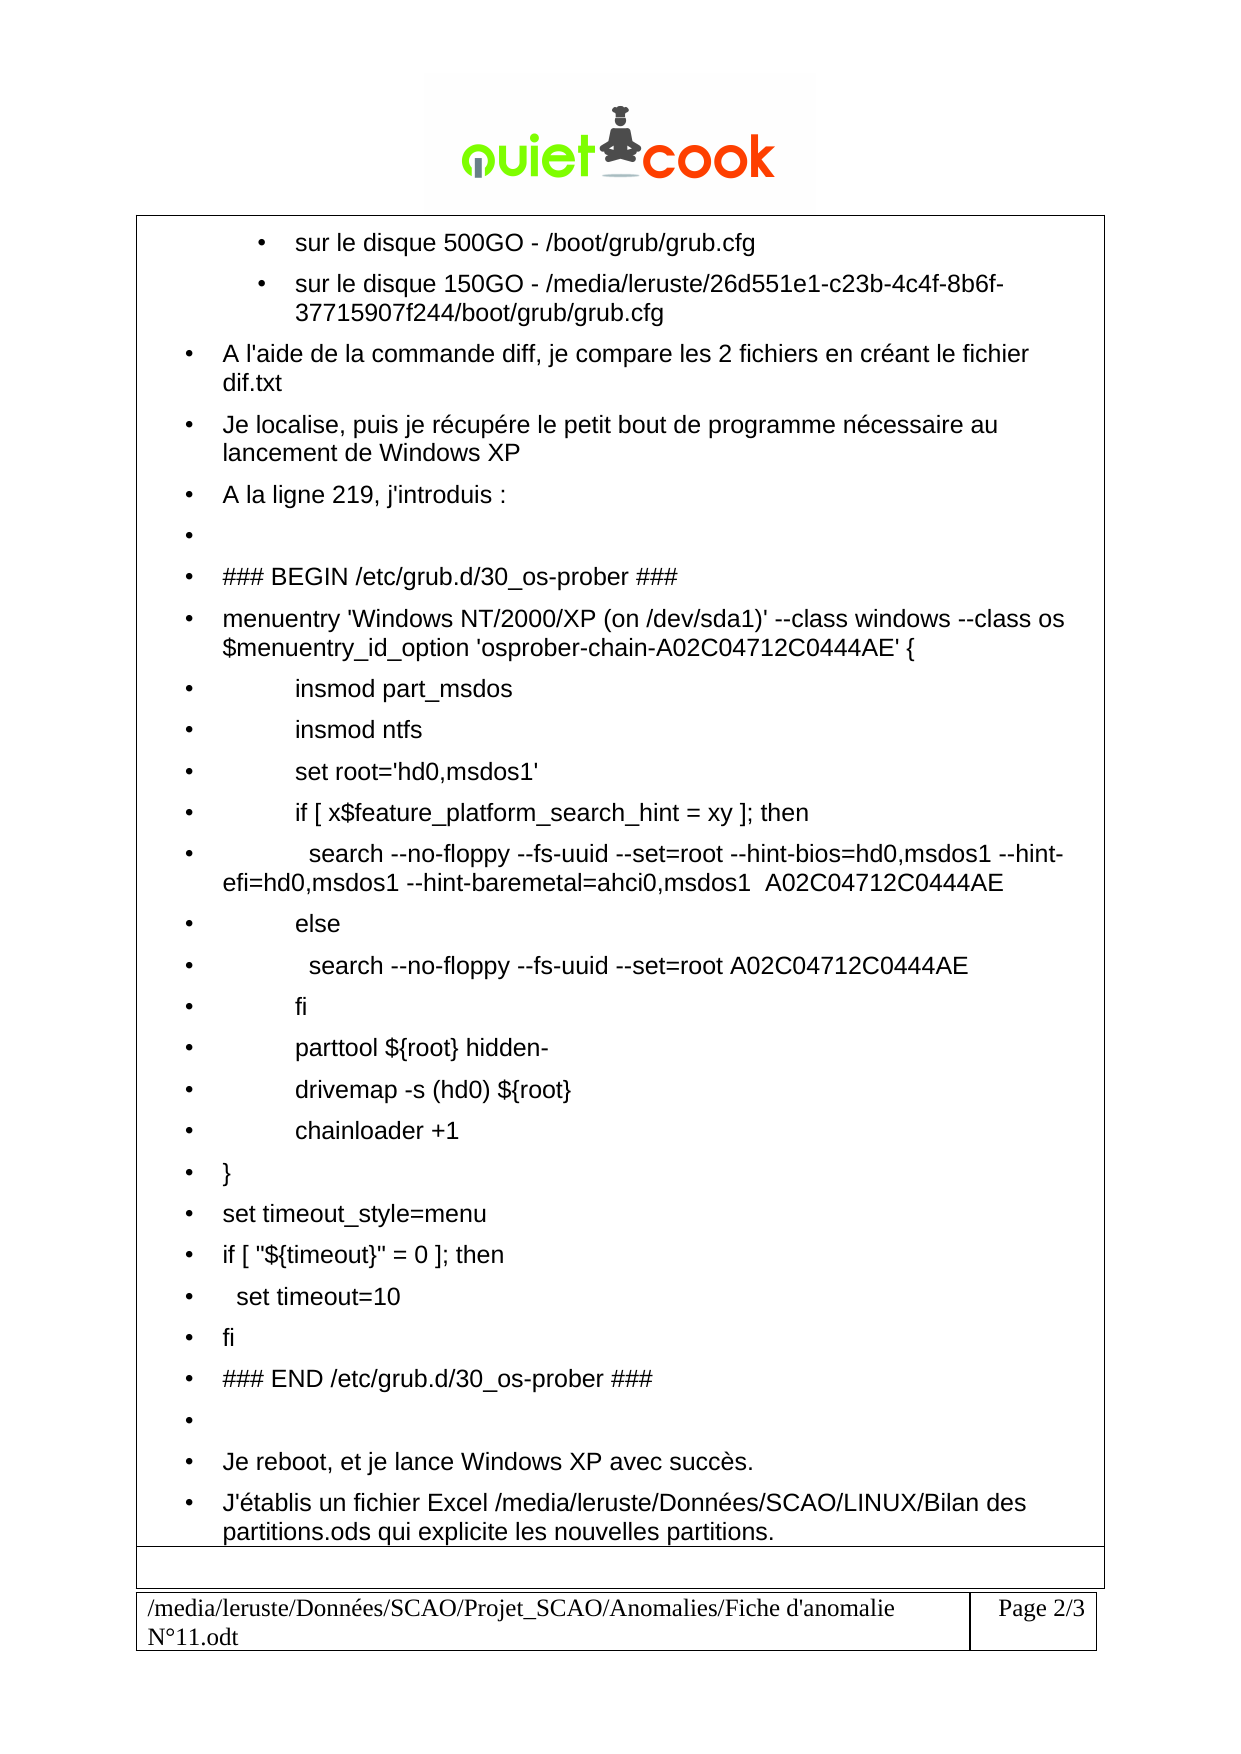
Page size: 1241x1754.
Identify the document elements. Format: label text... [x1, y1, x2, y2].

picture [424, 73, 816, 215]
table_cell [137, 1547, 1104, 1588]
table_cell Avertissement : il est impératif d'avoir les droits de l'administrateur pour éditer les fichiers, utiliser : sudo gedit « nom du fichier » Sur l'ordinateur, il y a maintenant 2 fichiers grub.cfg : sur le disque 500GO - /boot/grub/grub.cfg sur le disque 150GO - /media/leruste/26d551e1-c23b-4c4f-8b6f-37715907f244/boot/grub/grub.cfg A l'aide de la commande diff, je compare les 2 fichiers en créant le fichier dif.txt Je localise, puis je récupére le petit bout de programme nécessaire au lancement de Windows XP A la ligne 219, j'introduis : ### BEGIN /etc/grub.d/30_os-prober ### menuentry 'Windows NT/2000/XP (on /dev/sda1)' --class windows --class os $menuentry_id_option 'osprober-chain-A02C04712C0444AE' { insmod part_msdos insmod ntfs set root='hd0,msdos1' if [ x$feature_platform_search_hint = xy ]; then search --no-floppy --fs-uuid --set=root --hint-bios=hd0,msdos1 --hint-efi=hd0,msdos1 --hint-baremetal=ahci0,msdos1 A02C04712C0444AE else search --no-floppy --fs-uuid --set=root A02C04712C0444AE fi parttool ${root} hidden- drivemap -s (hd0) ${root} chainloader +1 } set timeout_style=menu if [ "${timeout}" = 0 ]; then set timeout=10 fi ### END /etc/grub.d/30_os-prober ### Je reboot, et je lance Windows XP avec succès. J'établis un fichier Excel /media/leruste/Données/SCAO/LINUX/Bilan des partitions.ods qui explicite les nouvelles partitions. [137, 216, 1104, 1546]
